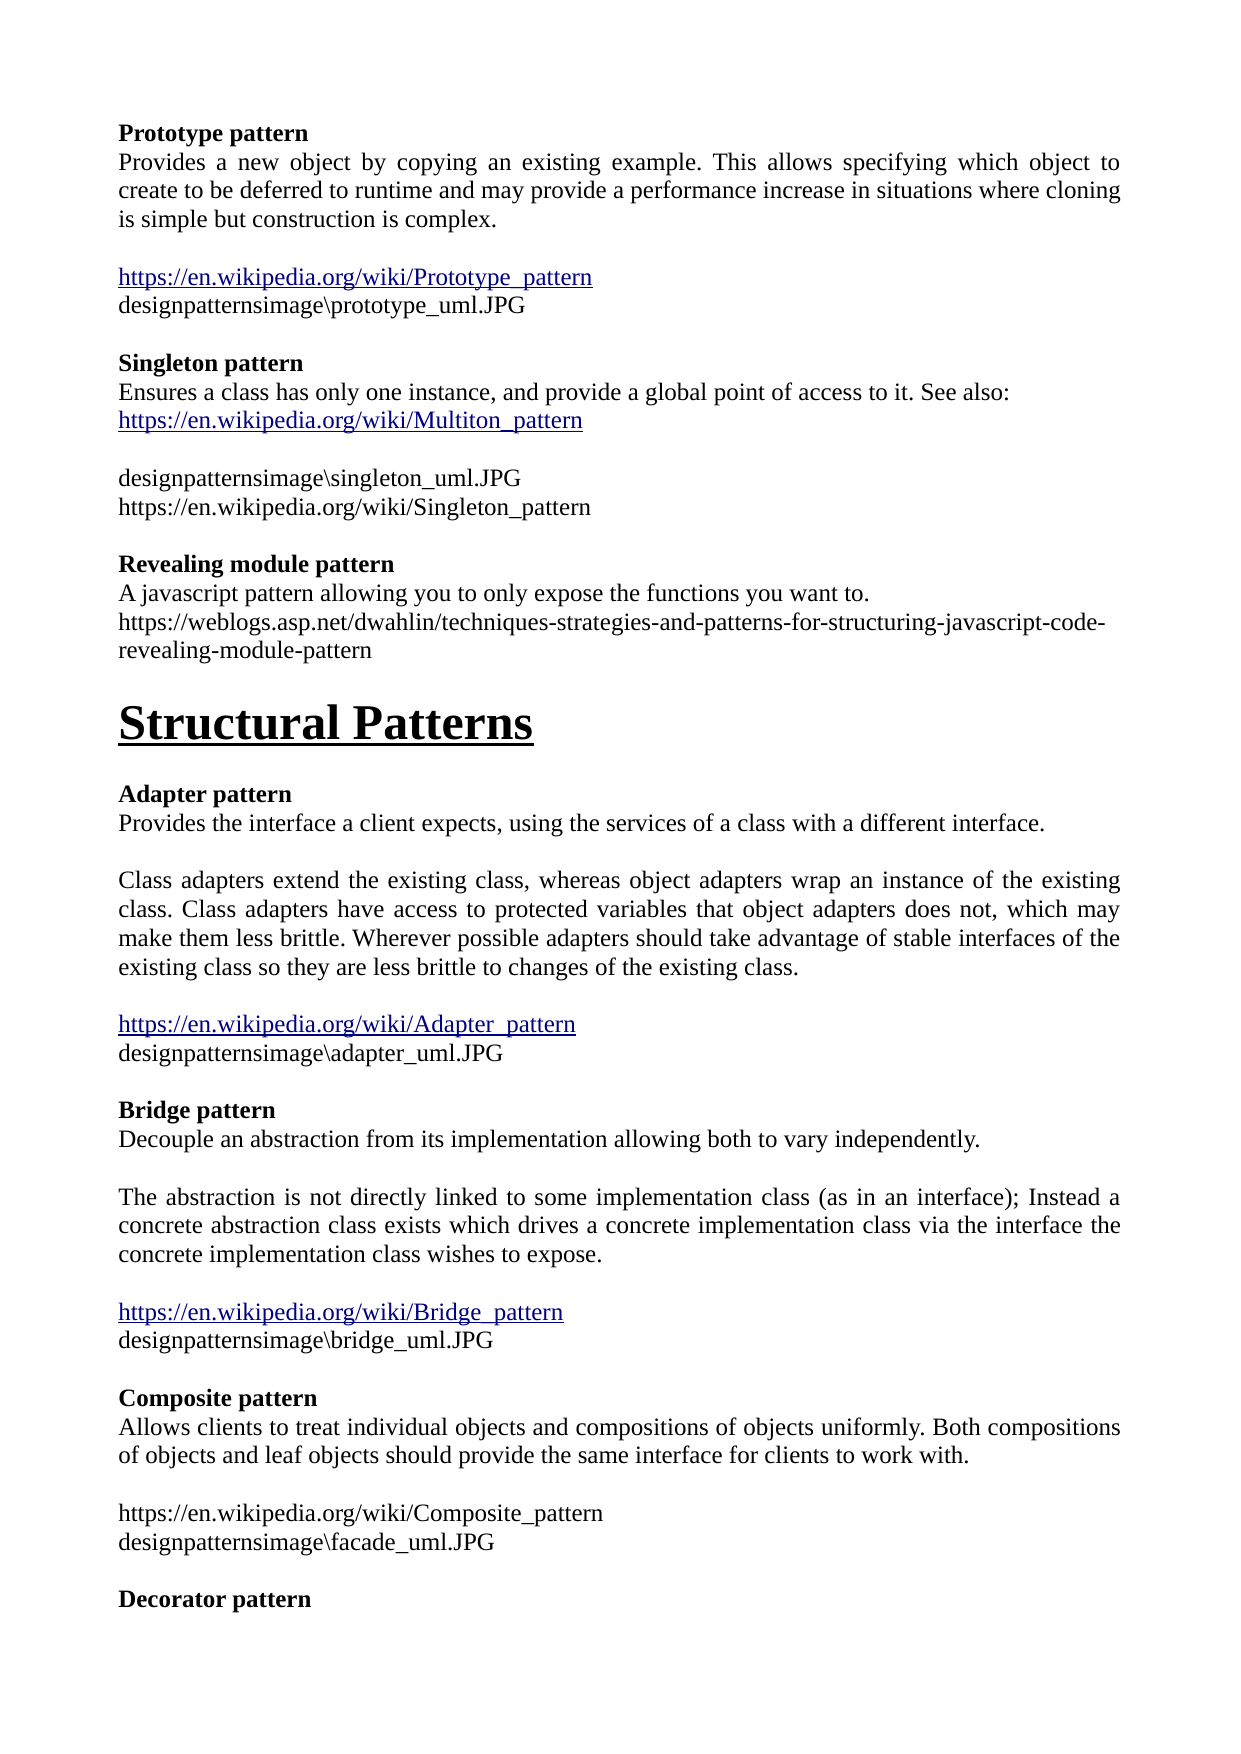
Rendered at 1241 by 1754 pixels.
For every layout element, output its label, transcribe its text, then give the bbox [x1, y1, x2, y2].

text designpatternsimage\prototype_uml.JPG [118, 291, 1122, 319]
text Composite pattern [118, 1383, 1122, 1412]
text Decorator pattern [118, 1584, 1122, 1613]
text The abstraction is not directly linked to some implementation class (as in an interface); Instead a concrete abstraction class exists which drives a concrete implementation class via the interface the concrete implementation class wishes to expose. [118, 1182, 1122, 1268]
text Ensures a class has only one instance, and provide a global point of access to it. See also: https://en.wikipedia.org/wiki/Multiton_pattern [118, 377, 1122, 434]
text designpatternsimage\adapter_uml.JPG [118, 1038, 1122, 1067]
text Provides the interface a client expects, using the services of a class with a different interface. [118, 808, 1122, 837]
text designpatternsimage\singleton_uml.JPG [118, 463, 1122, 492]
text designpatternsimage\bridge_uml.JPG [118, 1326, 1122, 1354]
text https://en.wikipedia.org/wiki/Bridge_pattern [118, 1297, 1122, 1326]
text Provides a new object by copying an existing example. This allows specifying which object to create to be deferred to runtime and may provide a performance increase in situations where cloning is simple but construction is complex. [118, 147, 1122, 233]
text https://en.wikipedia.org/wiki/Singleton_pattern [118, 492, 1122, 521]
text designpatternsimage\facade_uml.JPG [118, 1527, 1122, 1556]
text https://en.wikipedia.org/wiki/Prototype_pattern [118, 262, 1122, 291]
text Revealing module pattern [118, 549, 1122, 578]
text Class adapters extend the existing class, whereas object adapters wrap an instance of the existing class. Class adapters have access to protected variables that object adapters does not, which may make them less brittle. Wherever possible adapters should take advantage of stable interfaces of the existing class so they are less brittle to changes of the existing class. [118, 866, 1122, 981]
text https://weblogs.asp.net/dwahlin/techniques-strategies-and-patterns-for-structuring-javascript-code-revealing-module-pattern [118, 607, 1122, 664]
text Decouple an abstraction from its implementation allowing both to vary independently. [118, 1124, 1122, 1153]
text Structural Patterns [118, 693, 1122, 751]
text Prototype pattern [118, 118, 1122, 147]
text https://en.wikipedia.org/wiki/Adapter_pattern [118, 1009, 1122, 1038]
text Singleton pattern [118, 348, 1122, 377]
text Bridge pattern [118, 1096, 1122, 1124]
text Allows clients to treat individual objects and compositions of objects uniformly. Both compositions of objects and leaf objects should provide the same interface for clients to work with. [118, 1412, 1122, 1469]
text Adapter pattern [118, 779, 1122, 808]
text A javascript pattern allowing you to only expose the functions you want to. [118, 578, 1122, 607]
text https://en.wikipedia.org/wiki/Composite_pattern [118, 1498, 1122, 1527]
